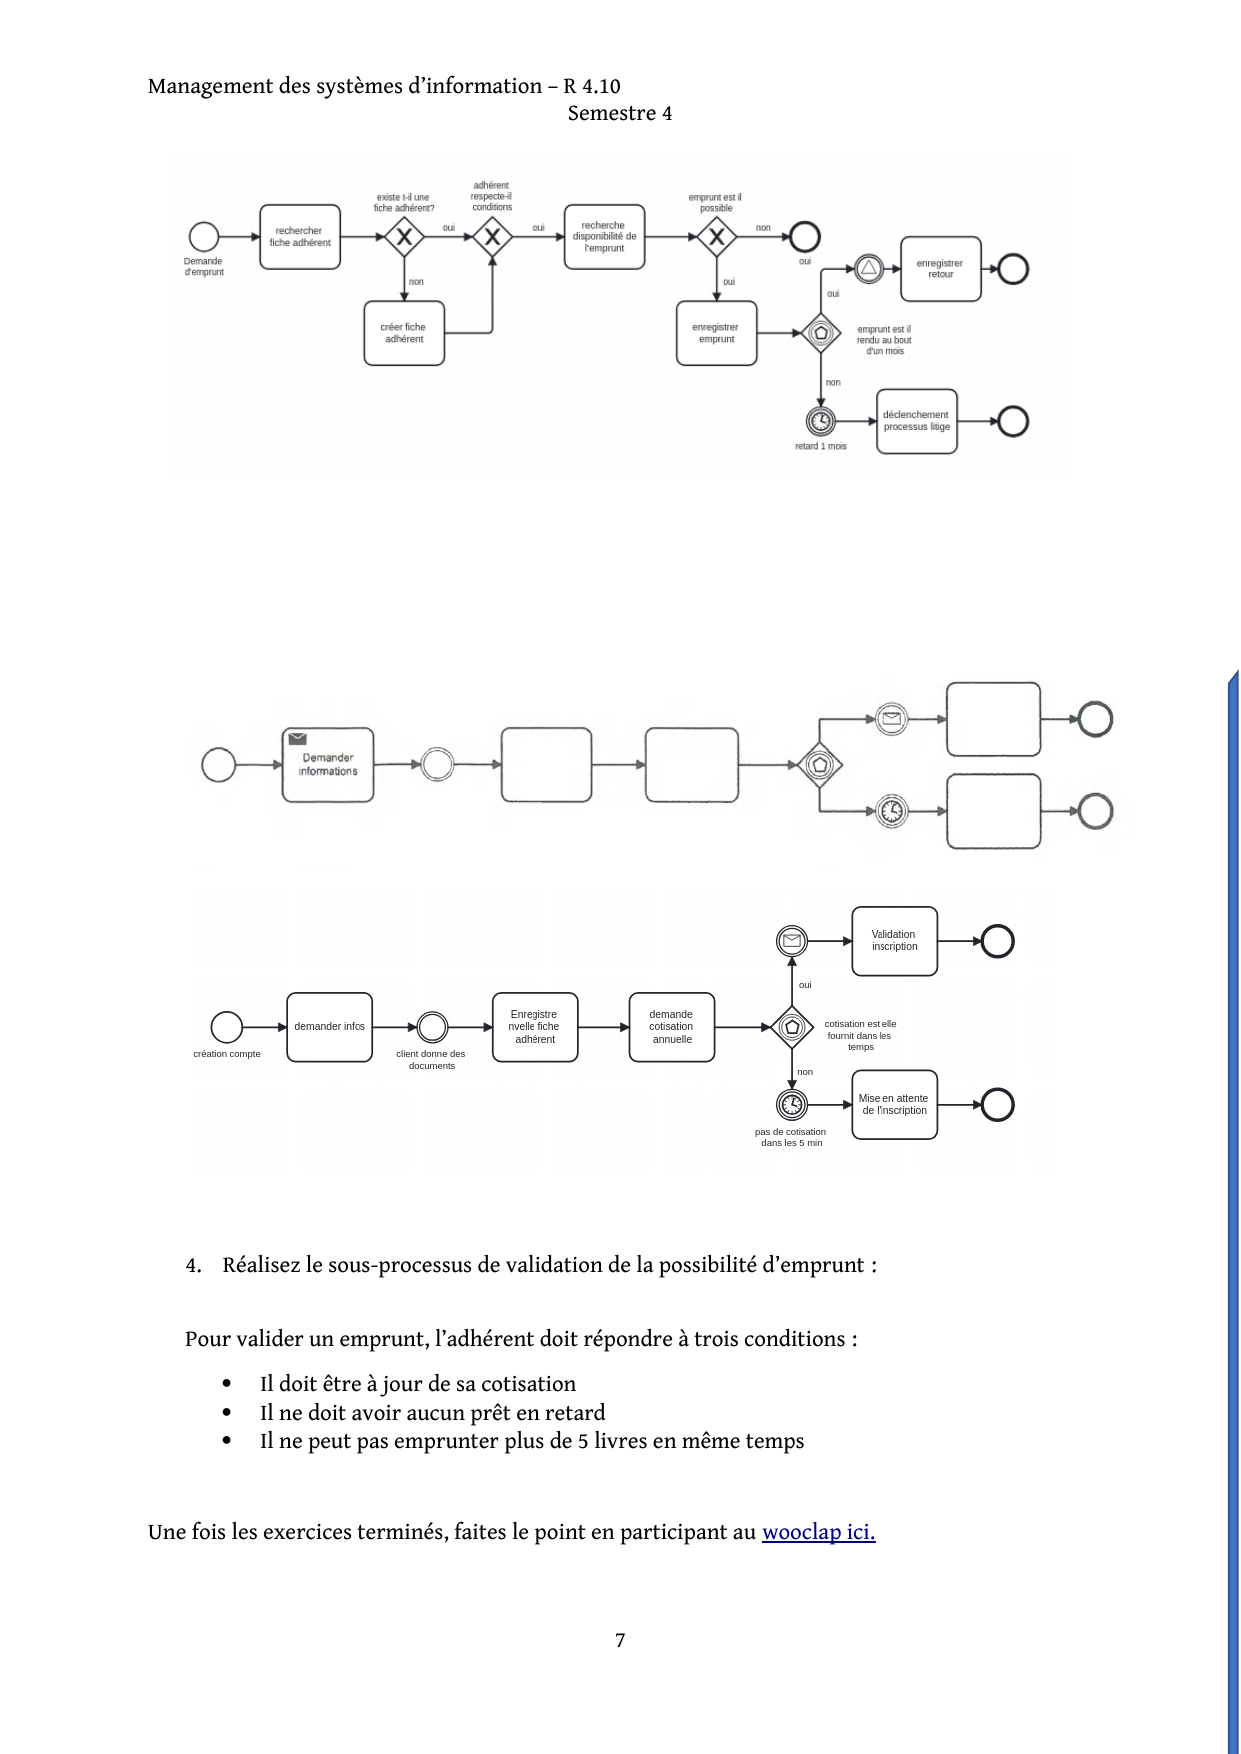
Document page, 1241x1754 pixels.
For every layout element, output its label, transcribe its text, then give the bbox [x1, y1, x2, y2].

text Pour valider un emprunt, l’adhérent doit répondre à trois conditions : [185, 1326, 1093, 1353]
list Il ne peut pas emprunter plus de 5 livres en même temps [223, 1429, 1093, 1455]
list Il doit être à jour de sa cotisation [223, 1372, 1093, 1398]
text Une fois les exercices terminés, faites le point en participant au wooclap ici. [148, 1519, 1093, 1546]
picture [185, 887, 1055, 1175]
picture [166, 153, 1074, 483]
list Réalisez le sous-processus de validation de la possibilité d’emprunt : [185, 1252, 1093, 1279]
picture [185, 666, 1130, 869]
list Il ne doit avoir aucun prêt en retard [223, 1400, 1093, 1427]
